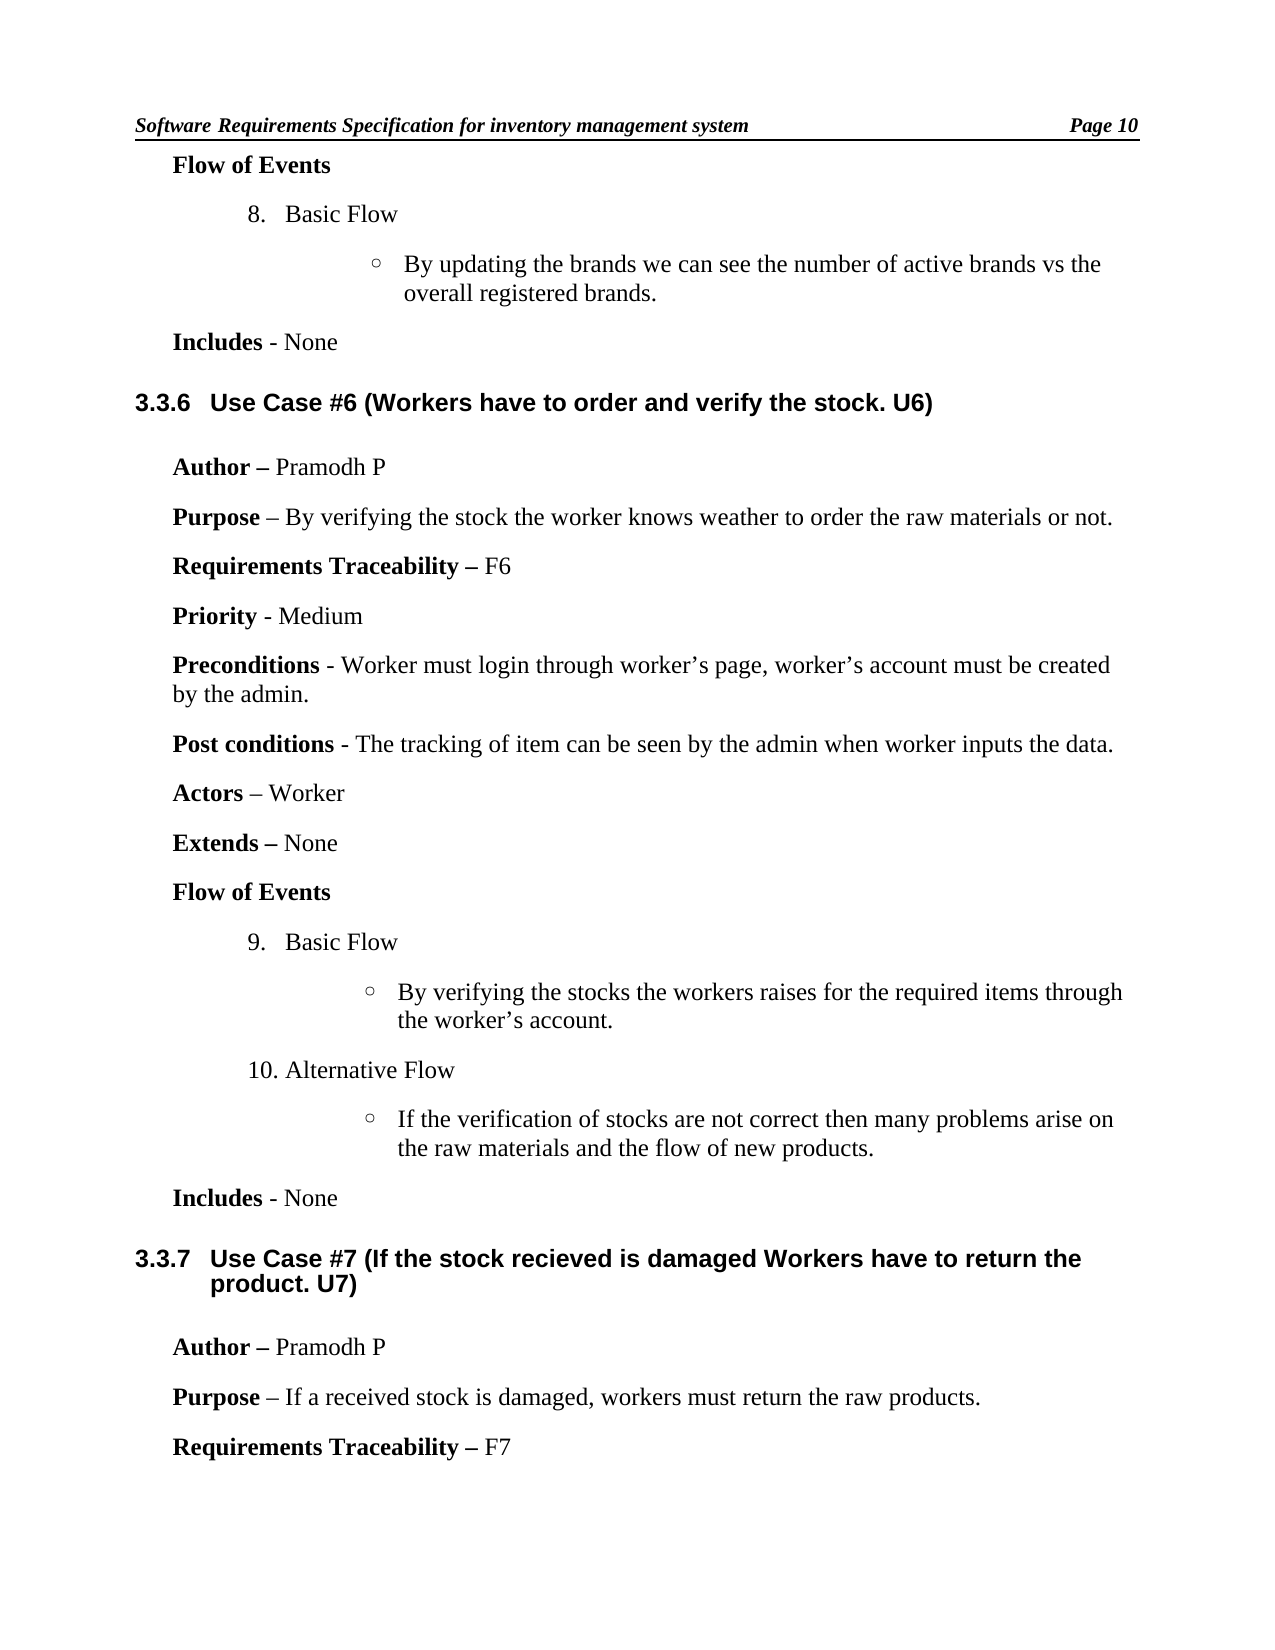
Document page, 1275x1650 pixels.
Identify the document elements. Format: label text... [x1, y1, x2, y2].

text Author – Pramodh P [172, 1332, 1140, 1361]
text Includes - None [172, 1183, 1140, 1212]
text Author – Pramodh P [172, 452, 1140, 481]
text Requirements Traceability – F6 [172, 551, 1140, 580]
text Post conditions - The tracking of item can be seen by the admin when worker inputs the data. [172, 729, 1140, 757]
text Requirements Traceability – F7 [172, 1432, 1140, 1460]
list By updating the brands we can see the number of active brands vs the overall registered brands. [366, 249, 1140, 307]
subtitle Use Case #7 (If the stock recieved is damaged Workers have to return the product. U7) [135, 1247, 1140, 1297]
list By verifying the stocks the workers raises for the required items through the worker’s account. [360, 977, 1140, 1034]
list Alternative Flow [247, 1055, 1140, 1084]
text Flow of Events [172, 877, 1140, 906]
list If the verification of stocks are not correct then many problems arise on the raw materials and the flow of new products. [360, 1104, 1140, 1162]
text Actors – Worker [172, 778, 1140, 807]
text Purpose – If a received stock is damaged, workers must return the raw products. [172, 1382, 1140, 1411]
subtitle Use Case #6 (Workers have to order and verify the stock. U6) [135, 392, 1140, 417]
text Preconditions - Worker must login through worker’s page, worker’s account must be created by the admin. [172, 650, 1140, 708]
text Includes - None [172, 327, 1140, 356]
text Priority - Medium [172, 601, 1140, 629]
text Purpose – By verifying the stock the worker knows weather to order the raw materials or not. [172, 502, 1140, 530]
text Extends – None [172, 828, 1140, 857]
text Flow of Events [172, 150, 1140, 179]
list Basic Flow [247, 199, 1140, 228]
list Basic Flow [247, 927, 1140, 956]
